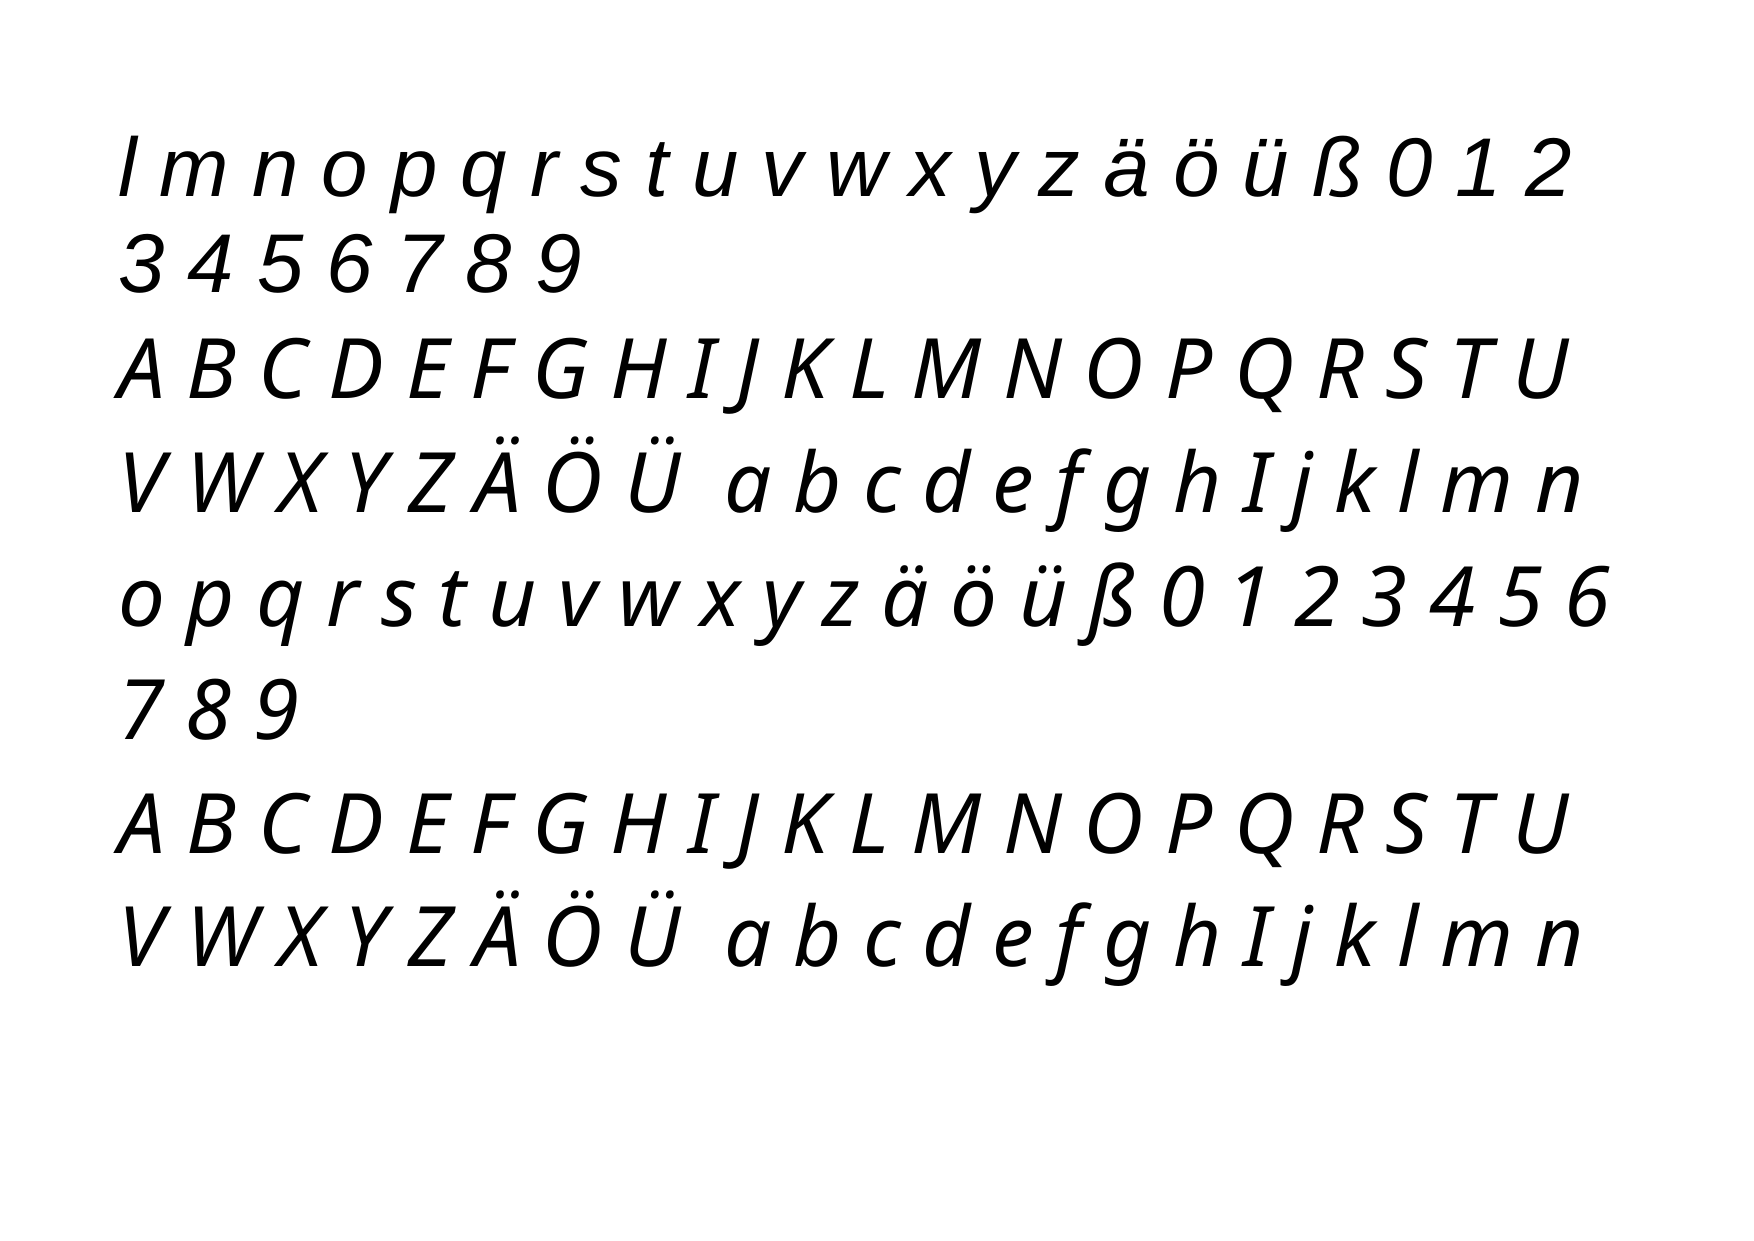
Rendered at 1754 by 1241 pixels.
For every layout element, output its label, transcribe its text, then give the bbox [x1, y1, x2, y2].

text l m n o p q r s t u v w x y z ä ö ü ß 0 1 2 3 4 5 6 7 8 9 [118, 118, 1635, 310]
text A B C D E F G H I J K L M N O P Q R S T U V W X Y Z Ä Ö Ü a b c d e f g h I j k l m n [118, 764, 1635, 991]
text A B C D E F G H I J K L M N O P Q R S T U V W X Y Z Ä Ö Ü a b c d e f g h I j k l m n o p q r s t u v w x y z ä ö ü ß 0 1 2 3 4 5 6 7 8 9 [118, 310, 1635, 764]
